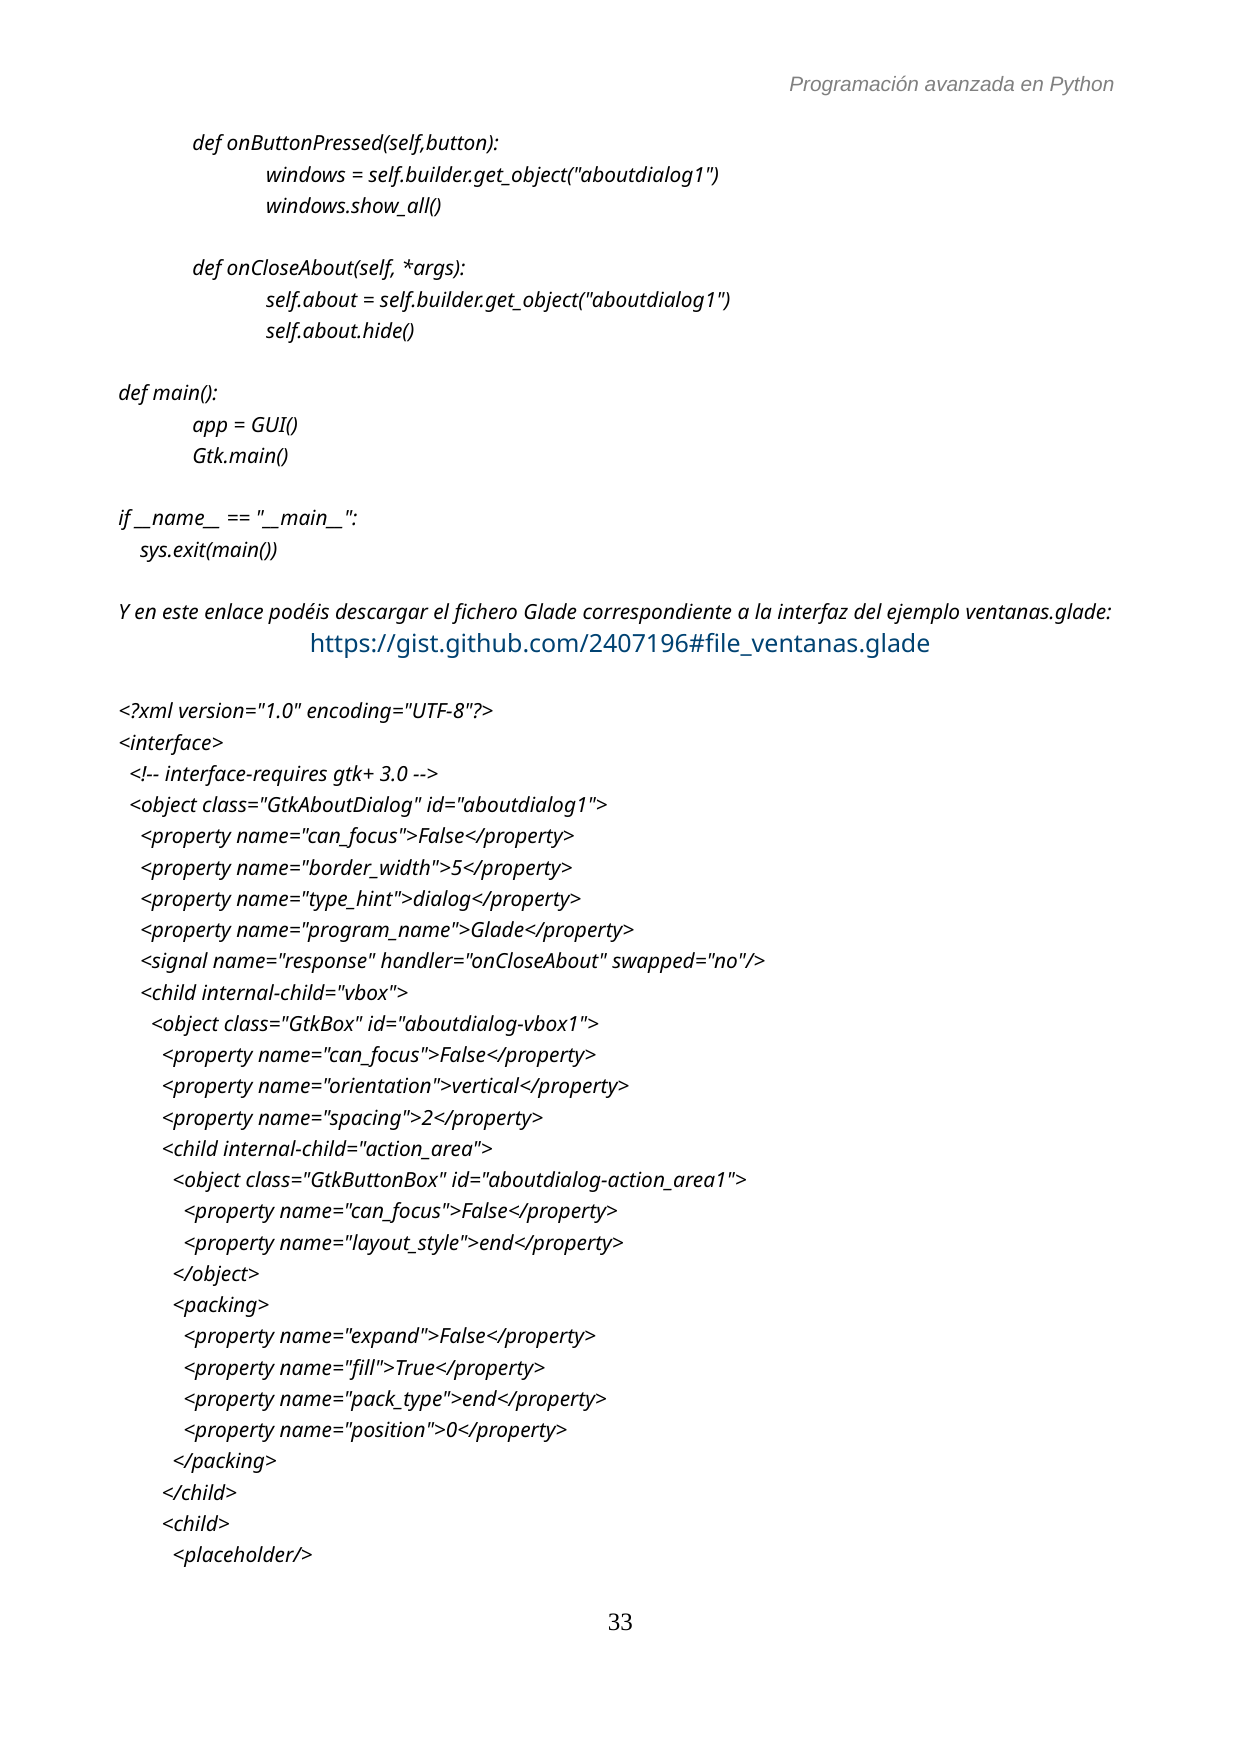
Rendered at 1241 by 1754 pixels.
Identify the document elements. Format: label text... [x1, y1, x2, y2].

text <property name="border_width">5</property> [118, 850, 1122, 881]
text <property name="program_name">Glade</property> [118, 913, 1122, 944]
text <child internal-child="action_area"> [118, 1131, 1122, 1163]
text <property name="position">0</property> [118, 1413, 1122, 1444]
text self.about = self.builder.get_object("aboutdialog1") [118, 282, 1122, 313]
text <packing> [118, 1288, 1122, 1319]
text <property name="can_focus">False</property> [118, 819, 1122, 850]
text <object class="GtkAboutDialog" id="aboutdialog1"> [118, 788, 1122, 819]
text def onCloseAbout(self, *args): [118, 251, 1122, 282]
text windows.show_all() [118, 188, 1122, 219]
text <child internal-child="vbox"> [118, 975, 1122, 1006]
text Gtk.main() [118, 438, 1122, 469]
text </packing> [118, 1444, 1122, 1475]
text <signal name="response" handler="onCloseAbout" swapped="no"/> [118, 944, 1122, 975]
text <property name="pack_type">end</property> [118, 1381, 1122, 1413]
text windows = self.builder.get_object("aboutdialog1") [118, 157, 1122, 188]
text <!-- interface-requires gtk+ 3.0 --> [118, 756, 1122, 788]
text <property name="fill">True</property> [118, 1350, 1122, 1381]
text <property name="layout_style">end</property> [118, 1225, 1122, 1256]
text def onButtonPressed(self,button): [118, 126, 1122, 157]
text </object> [118, 1256, 1122, 1288]
text <property name="orientation">vertical</property> [118, 1069, 1122, 1100]
text sys.exit(main()) [118, 532, 1122, 563]
text def main(): [118, 376, 1122, 407]
text app = GUI() [118, 407, 1122, 438]
text <property name="can_focus">False</property> [118, 1038, 1122, 1069]
text <property name="can_focus">False</property> [118, 1194, 1122, 1225]
text https://gist.github.com/2407196#file_ventanas.glade [118, 626, 1122, 660]
text if __name__ == "__main__": [118, 501, 1122, 532]
text <property name="expand">False</property> [118, 1319, 1122, 1350]
text <property name="spacing">2</property> [118, 1100, 1122, 1131]
text <interface> [118, 725, 1122, 756]
text </child> [118, 1475, 1122, 1506]
text <object class="GtkBox" id="aboutdialog-vbox1"> [118, 1006, 1122, 1038]
text <child> [118, 1506, 1122, 1538]
text <?xml version="1.0" encoding="UTF-8"?> [118, 694, 1122, 725]
text Y en este enlace podéis descargar el fichero Glade correspondiente a la interfaz del ejemplo ventanas.glade: [118, 594, 1122, 626]
text <object class="GtkButtonBox" id="aboutdialog-action_area1"> [118, 1163, 1122, 1194]
text self.about.hide() [118, 313, 1122, 344]
text <property name="type_hint">dialog</property> [118, 881, 1122, 913]
text <placeholder/> [118, 1538, 1122, 1569]
